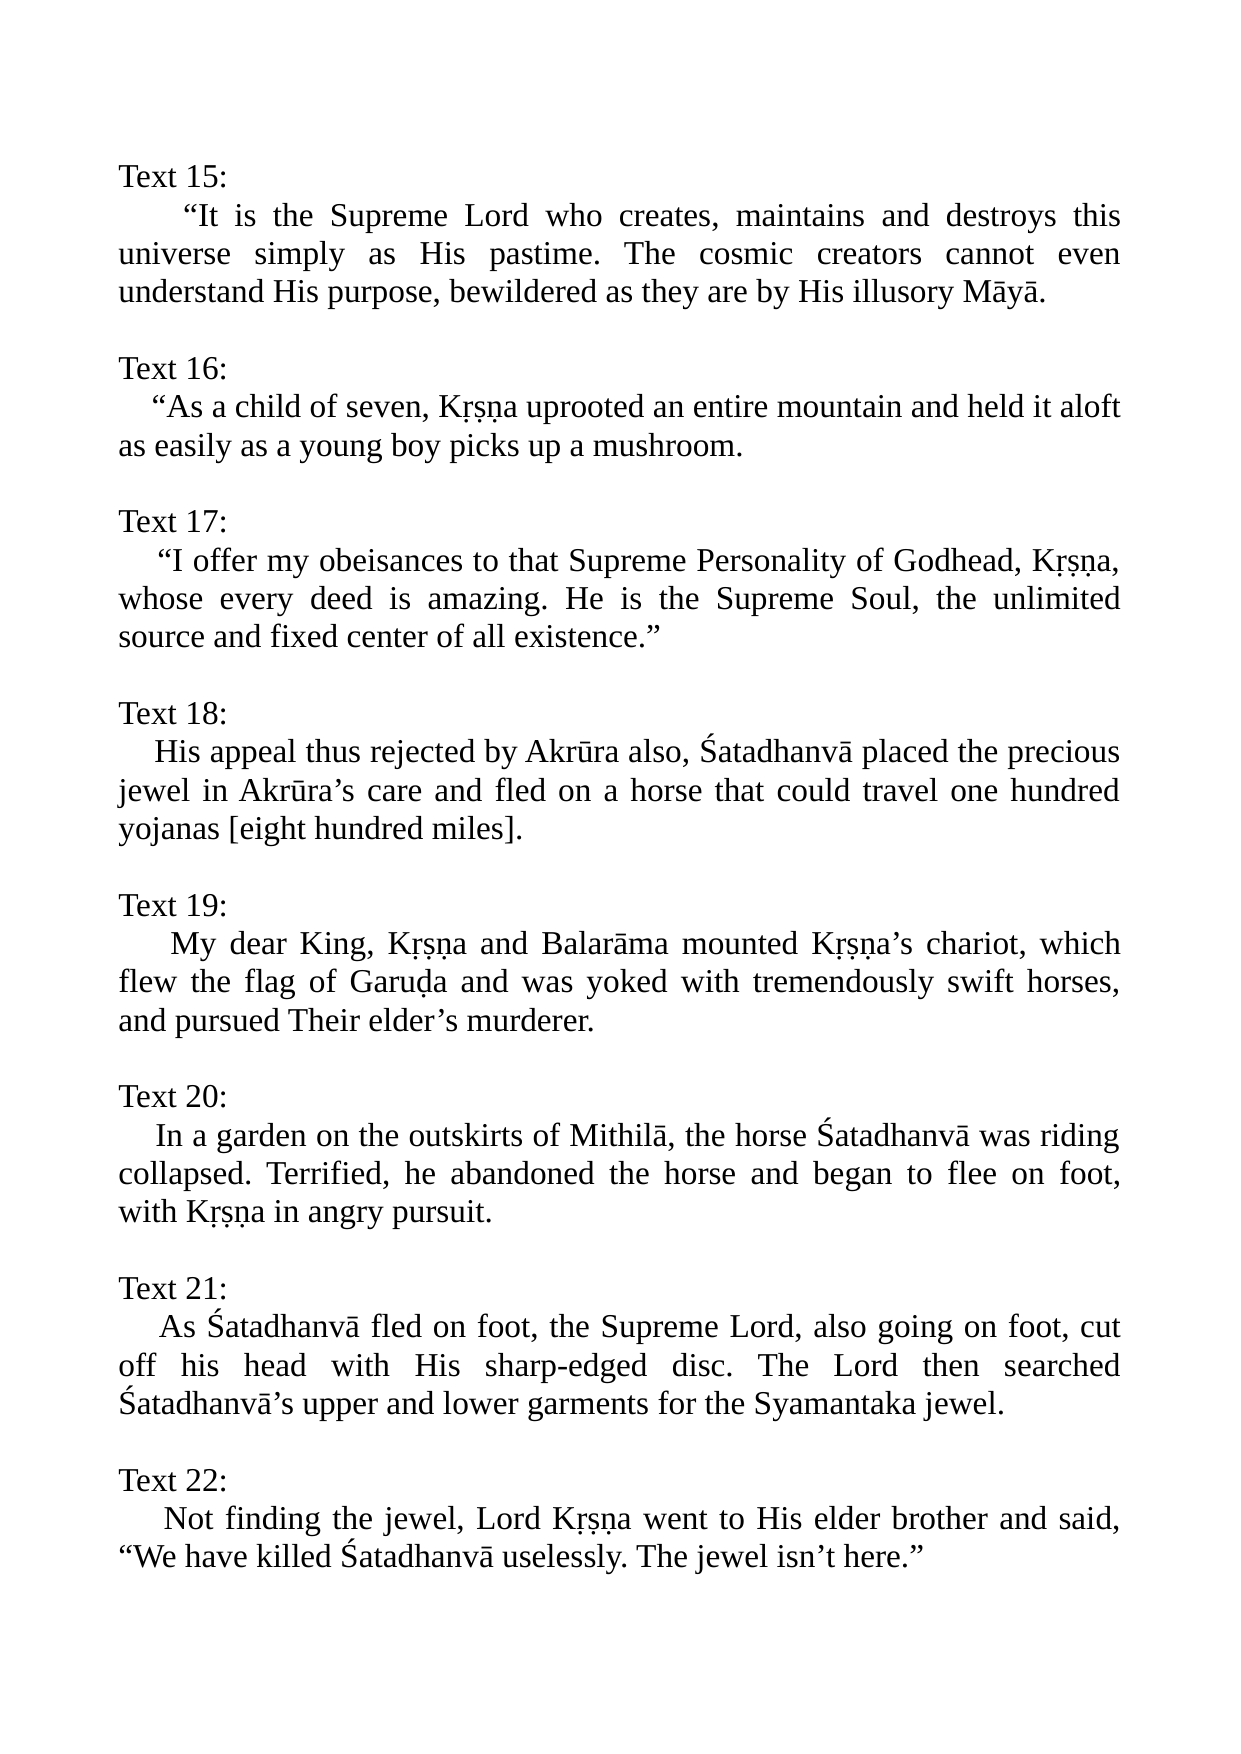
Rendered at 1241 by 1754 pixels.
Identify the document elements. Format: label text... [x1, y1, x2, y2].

text “It is the Supreme Lord who creates, maintains and destroys this universe simply as His pastime. The cosmic creators cannot even understand His purpose, bewildered as they are by His illusory Māyā. [118, 195, 1122, 310]
text Text 21: [118, 1268, 1122, 1306]
text Text 16: [118, 348, 1122, 386]
text Not finding the jewel, Lord Kṛṣṇa went to His elder brother and said, “We have killed Śatadhanvā uselessly. The jewel isn’t here.” [118, 1498, 1122, 1575]
text Text 19: [118, 885, 1122, 923]
text Text 20: [118, 1076, 1122, 1115]
text Text 18: [118, 693, 1122, 731]
text My dear King, Kṛṣṇa and Balarāma mounted Kṛṣṇa’s chariot, which flew the flag of Garuḍa and was yoked with tremendously swift horses, and pursued Their elder’s murderer. [118, 923, 1122, 1038]
text Text 15: [118, 156, 1122, 195]
text In a garden on the outskirts of Mithilā, the horse Śatadhanvā was riding collapsed. Terrified, he abandoned the horse and began to flee on foot, with Kṛṣṇa in angry pursuit. [118, 1115, 1122, 1230]
text “As a child of seven, Kṛṣṇa uprooted an entire mountain and held it aloft as easily as a young boy picks up a mushroom. [118, 386, 1122, 463]
text As Śatadhanvā fled on foot, the Supreme Lord, also going on foot, cut off his head with His sharp-edged disc. The Lord then searched Śatadhanvā’s upper and lower garments for the Syamantaka jewel. [118, 1306, 1122, 1421]
text His appeal thus rejected by Akrūra also, Śatadhanvā placed the precious jewel in Akrūra’s care and fled on a horse that could travel one hundred yojanas [eight hundred miles]. [118, 731, 1122, 846]
text Text 17: [118, 501, 1122, 540]
text Text 22: [118, 1460, 1122, 1498]
text “I offer my obeisances to that Supreme Personality of Godhead, Kṛṣṇa, whose every deed is amazing. He is the Supreme Soul, the unlimited source and fixed center of all existence.” [118, 540, 1122, 655]
